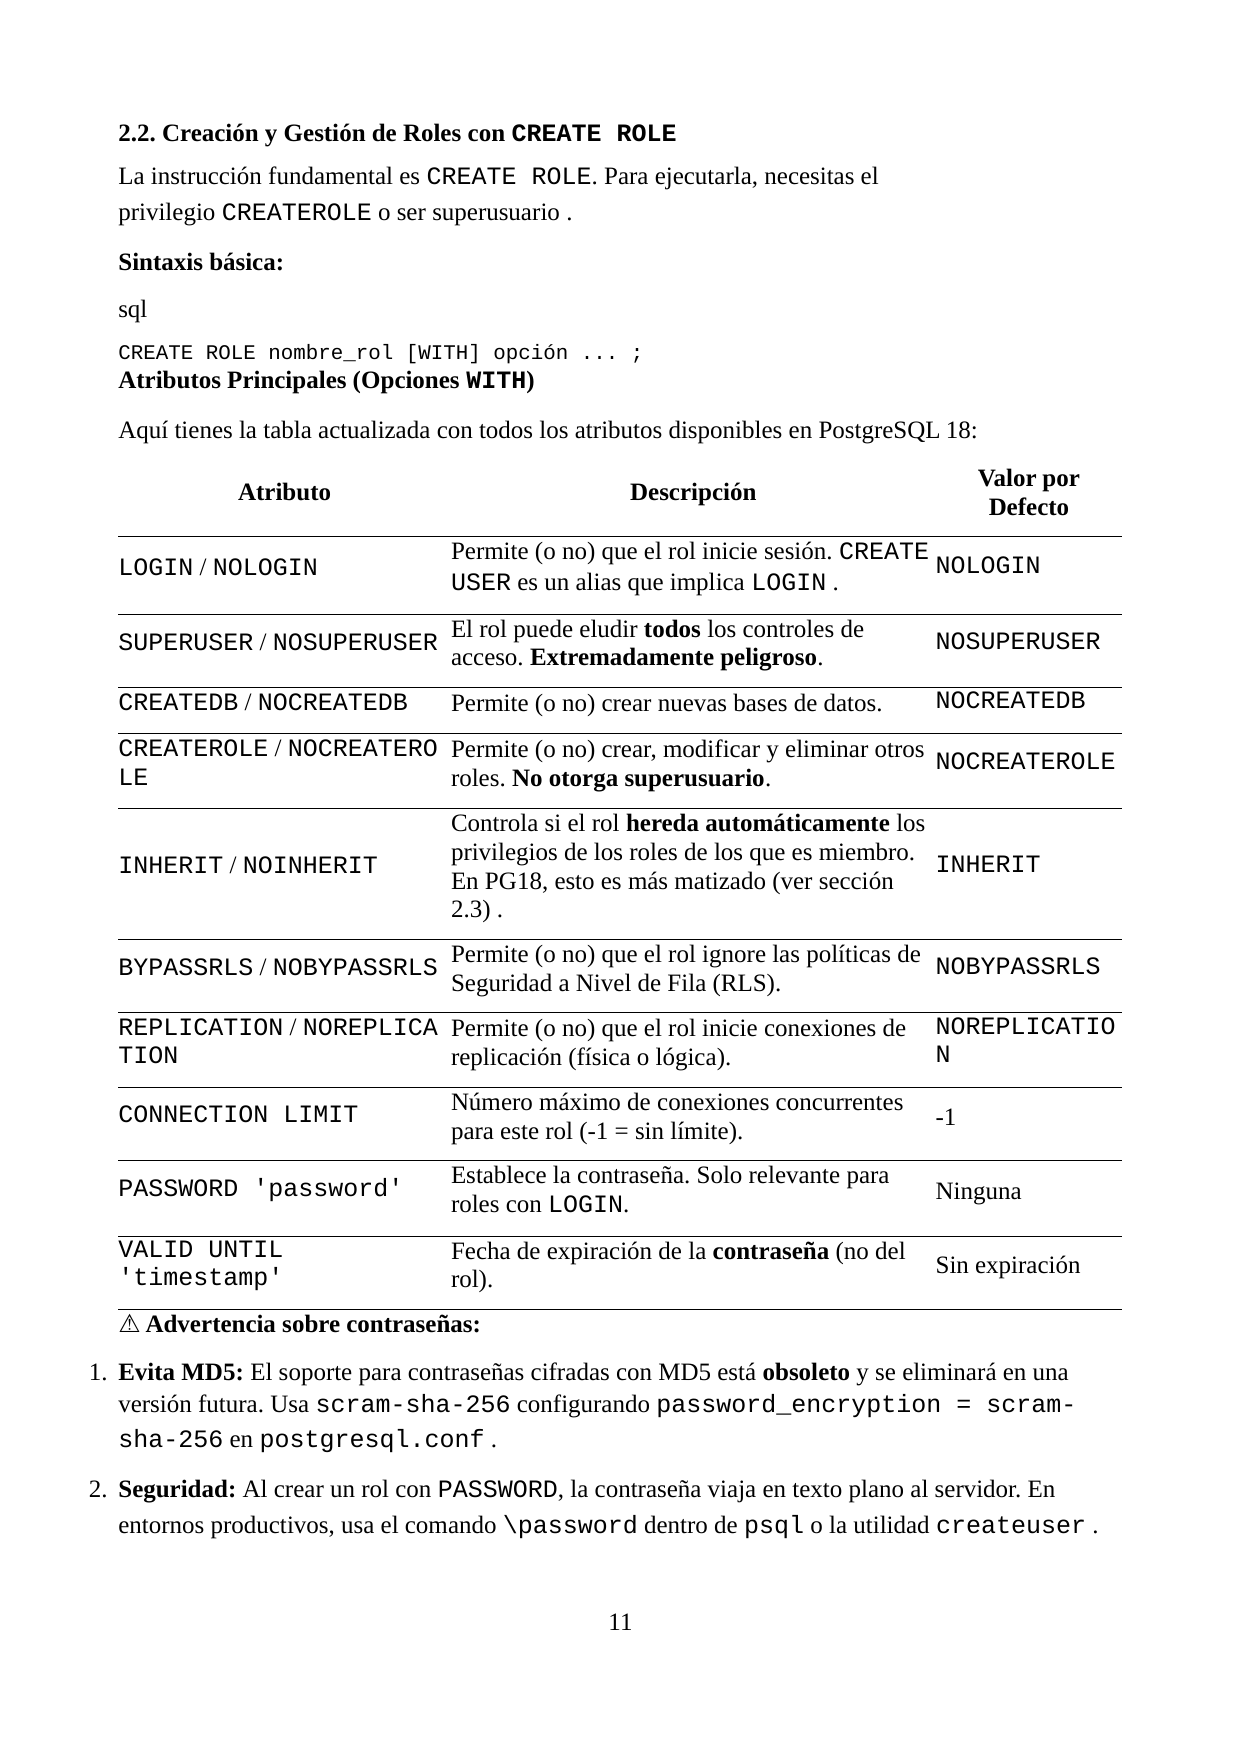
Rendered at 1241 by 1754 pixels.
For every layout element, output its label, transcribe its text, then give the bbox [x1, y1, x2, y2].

table_cell Permite (o no) que el rol inicie conexiones de replicación (física o lógica). [451, 1013, 935, 1087]
table_cell CREATEROLE / NOCREATEROLE [118, 734, 451, 808]
table_cell BYPASSRLS / NOBYPASSRLS [118, 940, 451, 1012]
table_cell Permite (o no) crear nuevas bases de datos. [451, 688, 935, 733]
table_cell LOGIN / NOLOGIN [118, 537, 451, 613]
table_cell CREATEDB / NOCREATEDB [118, 688, 451, 733]
table_cell NOLOGIN [935, 537, 1122, 613]
table_header Descripción [451, 463, 935, 536]
table_cell NOREPLICATION [935, 1013, 1122, 1087]
list Seguridad: Al crear un rol con PASSWORD, la contraseña viaja en texto plano al servidor. En entornos productivos, usa el comando \password dentro de psql o la utilidad createuser . [118, 1474, 1122, 1541]
table_cell NOCREATEDB [935, 688, 1122, 733]
table_cell NOBYPASSRLS [935, 940, 1122, 1012]
text La instrucción fundamental es CREATE ROLE. Para ejecutarla, necesitas el privilegio CREATEROLE o ser superusuario . [118, 161, 1122, 227]
table_cell Número máximo de conexiones concurrentes para este rol (-1 = sin límite). [451, 1088, 935, 1160]
table_cell NOSUPERUSER [935, 615, 1122, 687]
table_cell VALID UNTIL 'timestamp' [118, 1237, 451, 1309]
table_cell CONNECTION LIMIT [118, 1088, 451, 1160]
text sql [118, 294, 1122, 323]
table_cell Permite (o no) crear, modificar y eliminar otros roles. No otorga superusuario. [451, 734, 935, 808]
table_cell NOCREATEROLE [935, 734, 1122, 808]
table_cell Permite (o no) que el rol inicie sesión. CREATE USER es un alias que implica LOGIN . [451, 537, 935, 613]
table_cell El rol puede eludir todos los controles de acceso. Extremadamente peligroso. [451, 615, 935, 687]
table_cell Establece la contraseña. Solo relevante para roles con LOGIN. [451, 1161, 935, 1236]
table_cell Sin expiración [935, 1237, 1122, 1309]
list Evita MD5: El soporte para contraseñas cifradas con MD5 está obsoleto y se eliminará en una versión futura. Usa scram-sha-256 configurando password_encryption = scram-sha-256 en postgresql.conf . [118, 1357, 1122, 1455]
table_cell Permite (o no) que el rol ignore las políticas de Seguridad a Nivel de Fila (RLS). [451, 940, 935, 1012]
table_cell Controla si el rol hereda automáticamente los privilegios de los roles de los que es miembro. En PG18, esto es más matizado (ver sección 2.3) . [451, 809, 935, 939]
text CREATE ROLE nombre_rol [WITH] opción ... ; [118, 342, 1122, 365]
table_cell SUPERUSER / NOSUPERUSER [118, 615, 451, 687]
subtitle 2.2. Creación y Gestión de Roles con CREATE ROLE [118, 118, 1122, 149]
table_cell -1 [935, 1088, 1122, 1160]
table_cell Fecha de expiración de la contraseña (no del rol). [451, 1237, 935, 1309]
table_cell PASSWORD 'password' [118, 1161, 451, 1236]
table_header Valor por Defecto [935, 463, 1122, 536]
text Sintaxis básica: [118, 247, 1122, 275]
text Aquí tienes la tabla actualizada con todos los atributos disponibles en PostgreSQL 18: [118, 415, 1122, 444]
table_cell Ninguna [935, 1161, 1122, 1236]
text Atributos Principales (Opciones WITH) [118, 365, 1122, 396]
table_cell INHERIT [935, 809, 1122, 939]
table_cell REPLICATION / NOREPLICATION [118, 1013, 451, 1087]
text ⚠️ Advertencia sobre contraseñas: [118, 1310, 1122, 1338]
table_cell INHERIT / NOINHERIT [118, 809, 451, 939]
table_header Atributo [118, 463, 451, 536]
